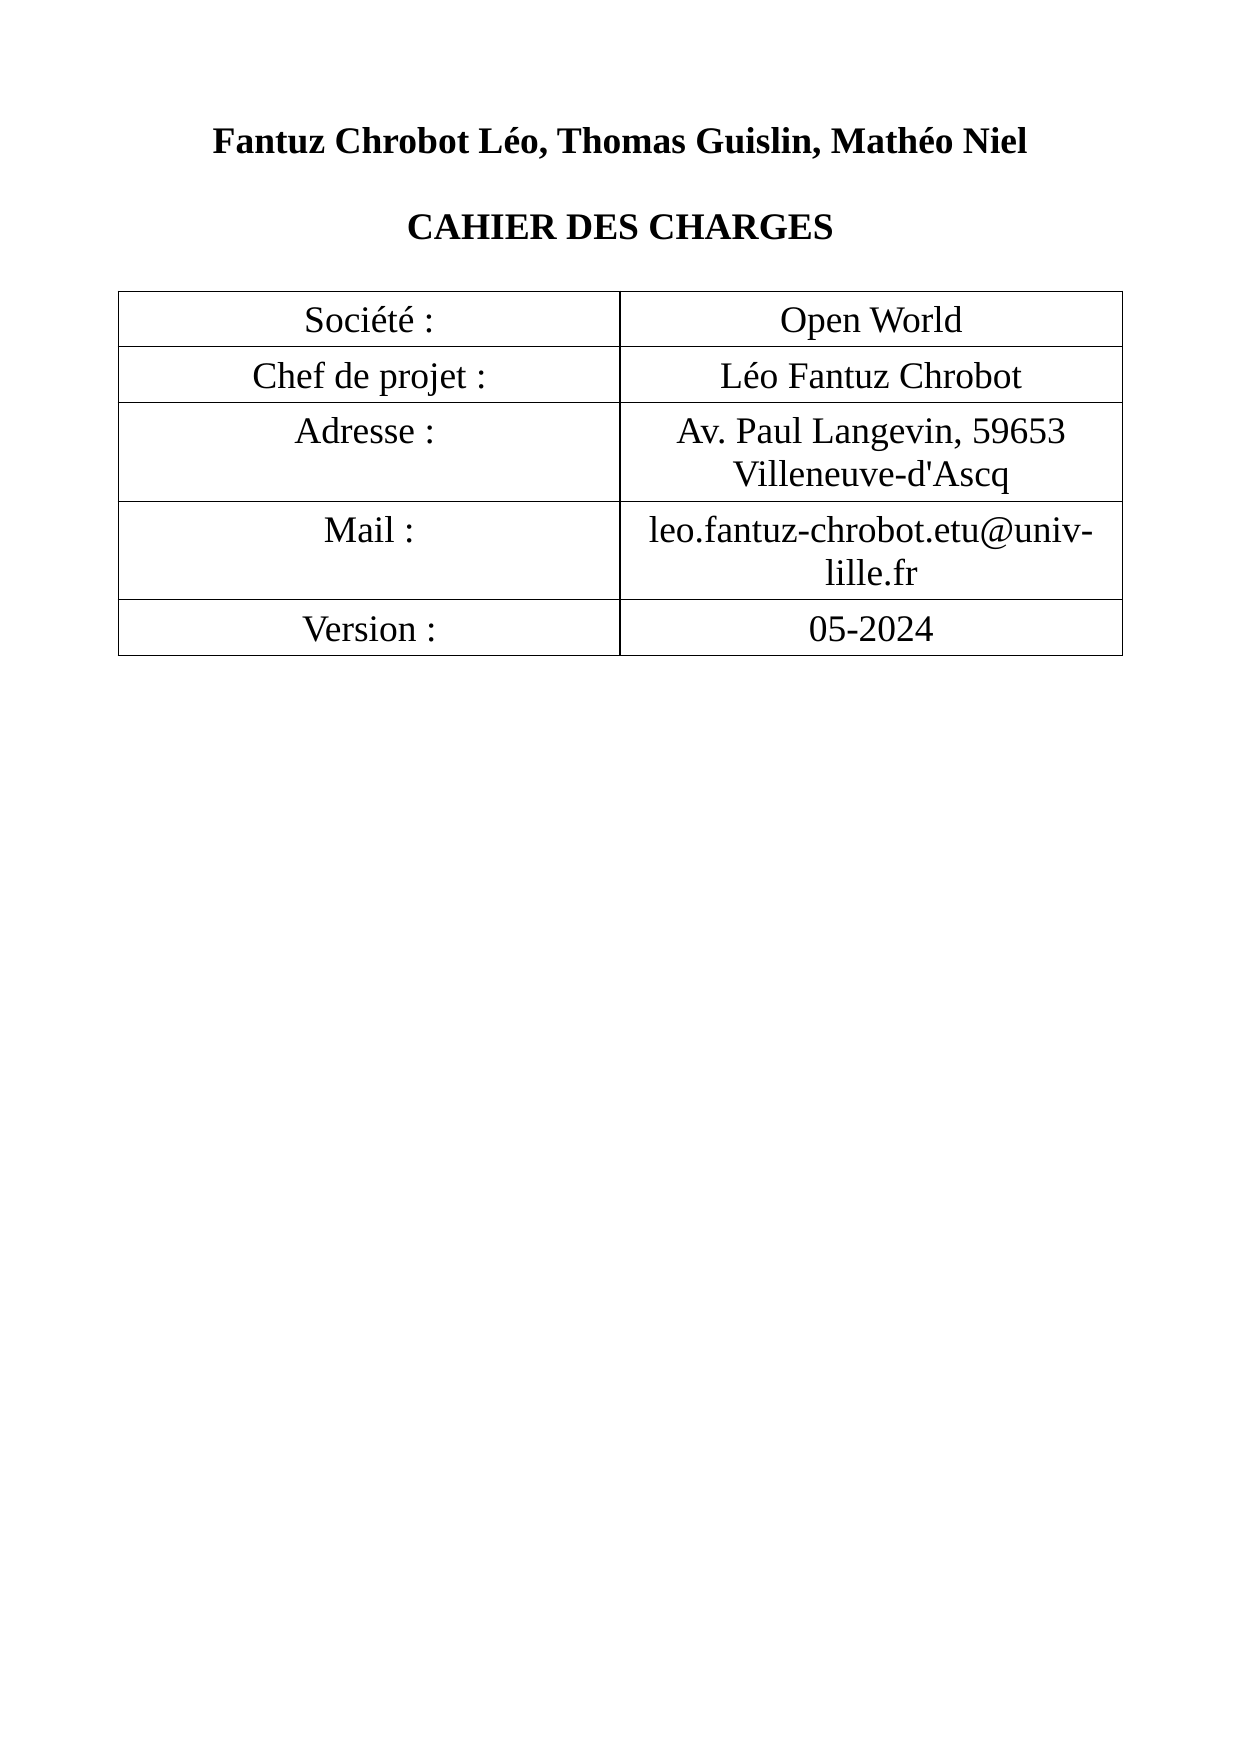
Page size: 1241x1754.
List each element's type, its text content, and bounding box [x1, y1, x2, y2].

table_header Open World [621, 292, 1122, 346]
table_header Société : [119, 292, 619, 346]
table_cell Léo Fantuz Chrobot [621, 347, 1122, 402]
table_cell 05-2024 [621, 600, 1122, 655]
table_cell Adresse : [119, 403, 619, 501]
text Fantuz Chrobot Léo, Thomas Guislin, Mathéo Niel [118, 118, 1122, 161]
text CAHIER DES CHARGES [118, 204, 1122, 247]
table_cell leo.fantuz-chrobot.etu@univ-lille.fr [621, 502, 1122, 599]
table_cell Version : [119, 600, 619, 655]
table_cell Chef de projet : [119, 347, 619, 402]
table_cell Mail : [119, 502, 619, 599]
table_cell Av. Paul Langevin, 59653 Villeneuve-d'Ascq [621, 403, 1122, 501]
